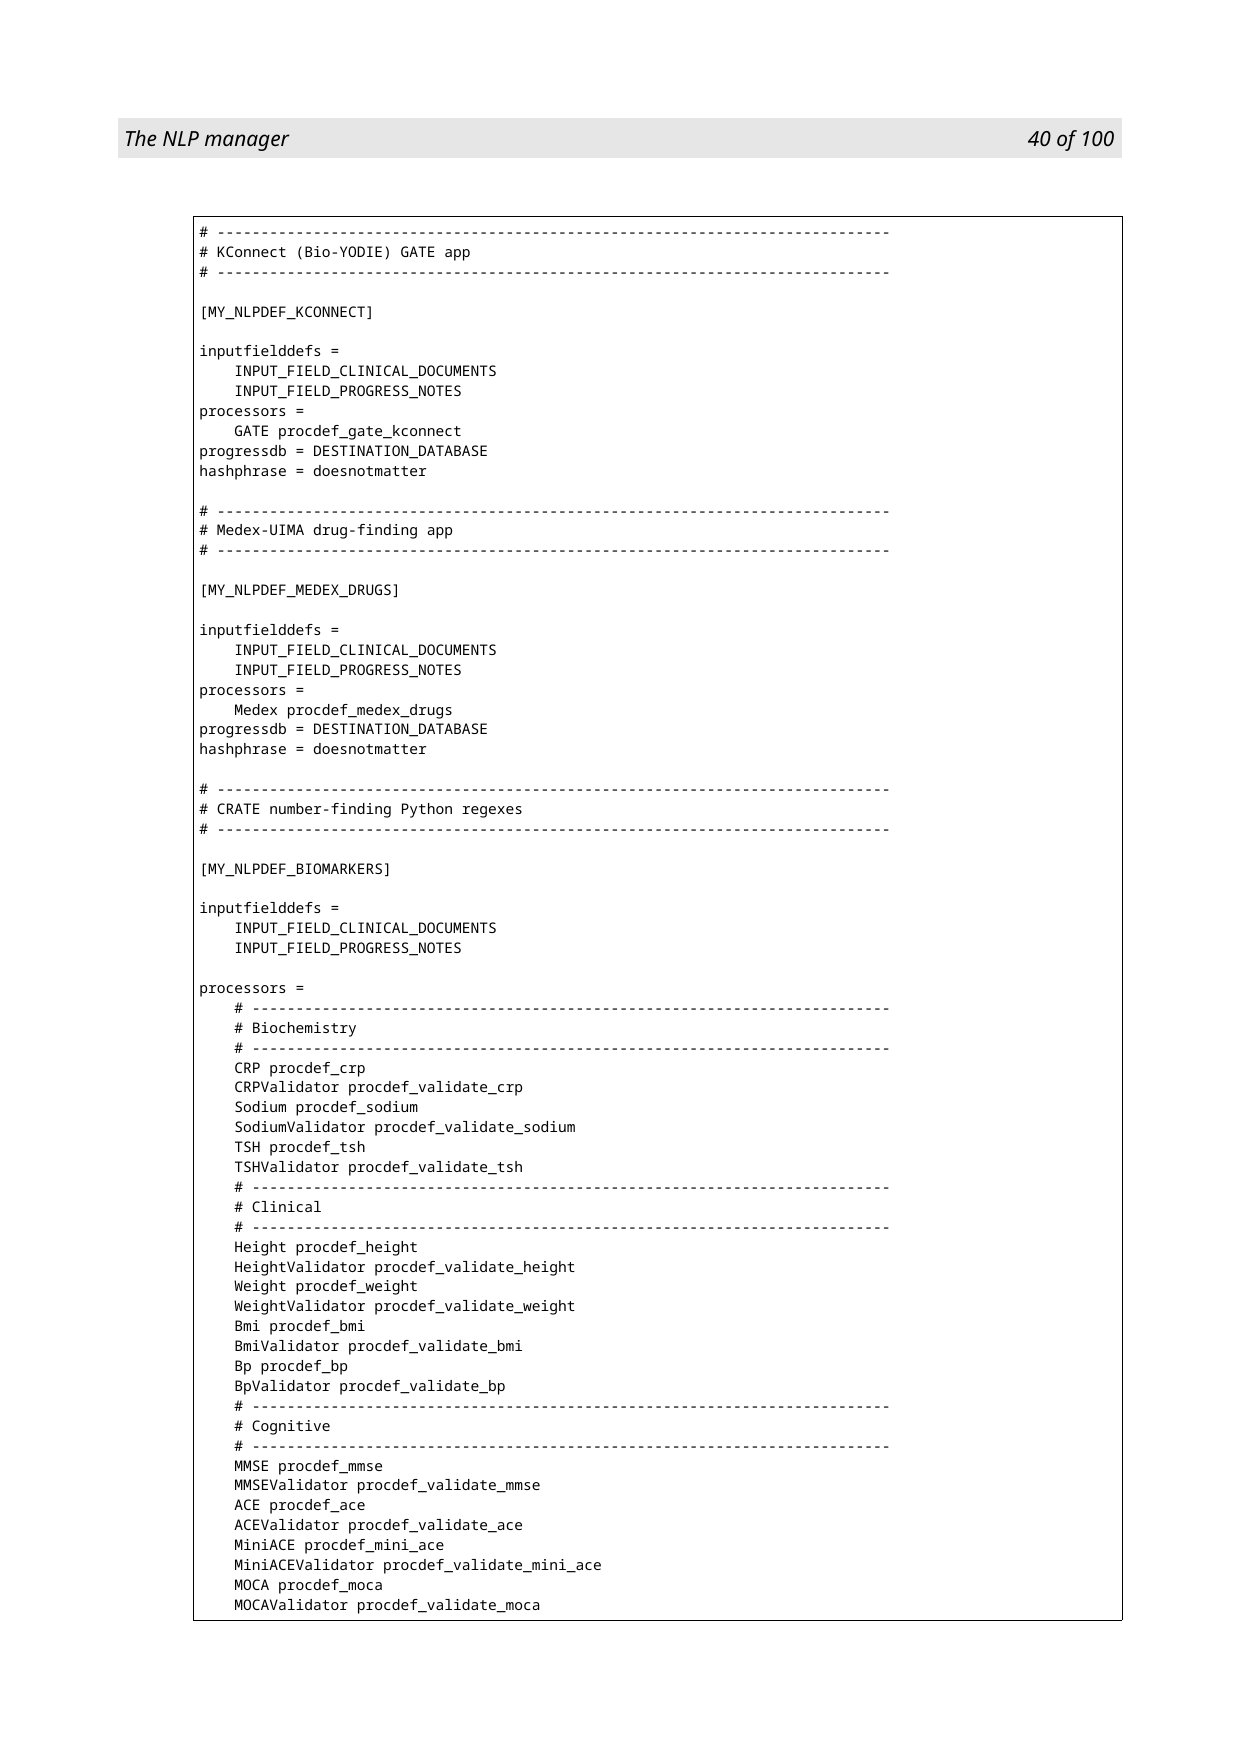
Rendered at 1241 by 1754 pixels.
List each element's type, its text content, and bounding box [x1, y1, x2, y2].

table_header # ----------------------------------------------------------------------------- # KConnect (Bio-YODIE) GATE app # ----------------------------------------------------------------------------- [MY_NLPDEF_KCONNECT] inputfielddefs = INPUT_FIELD_CLINICAL_DOCUMENTS INPUT_FIELD_PROGRESS_NOTES processors = GATE procdef_gate_kconnect progressdb = DESTINATION_DATABASE hashphrase = doesnotmatter # ----------------------------------------------------------------------------- # Medex-UIMA drug-finding app # ----------------------------------------------------------------------------- [MY_NLPDEF_MEDEX_DRUGS] inputfielddefs = INPUT_FIELD_CLINICAL_DOCUMENTS INPUT_FIELD_PROGRESS_NOTES processors = Medex procdef_medex_drugs progressdb = DESTINATION_DATABASE hashphrase = doesnotmatter # ----------------------------------------------------------------------------- # CRATE number-finding Python regexes # ----------------------------------------------------------------------------- [MY_NLPDEF_BIOMARKERS] inputfielddefs = INPUT_FIELD_CLINICAL_DOCUMENTS INPUT_FIELD_PROGRESS_NOTES processors = # ------------------------------------------------------------------------- # Biochemistry # ------------------------------------------------------------------------- CRP procdef_crp CRPValidator procdef_validate_crp Sodium procdef_sodium SodiumValidator procdef_validate_sodium TSH procdef_tsh TSHValidator procdef_validate_tsh # ------------------------------------------------------------------------- # Clinical # ------------------------------------------------------------------------- Height procdef_height HeightValidator procdef_validate_height Weight procdef_weight WeightValidator procdef_validate_weight Bmi procdef_bmi BmiValidator procdef_validate_bmi Bp procdef_bp BpValidator procdef_validate_bp # ------------------------------------------------------------------------- # Cognitive # ------------------------------------------------------------------------- MMSE procdef_mmse MMSEValidator procdef_validate_mmse ACE procdef_ace ACEValidator procdef_validate_ace MiniACE procdef_mini_ace MiniACEValidator procdef_validate_mini_ace MOCA procdef_moca MOCAValidator procdef_validate_moca [194, 217, 1122, 1620]
